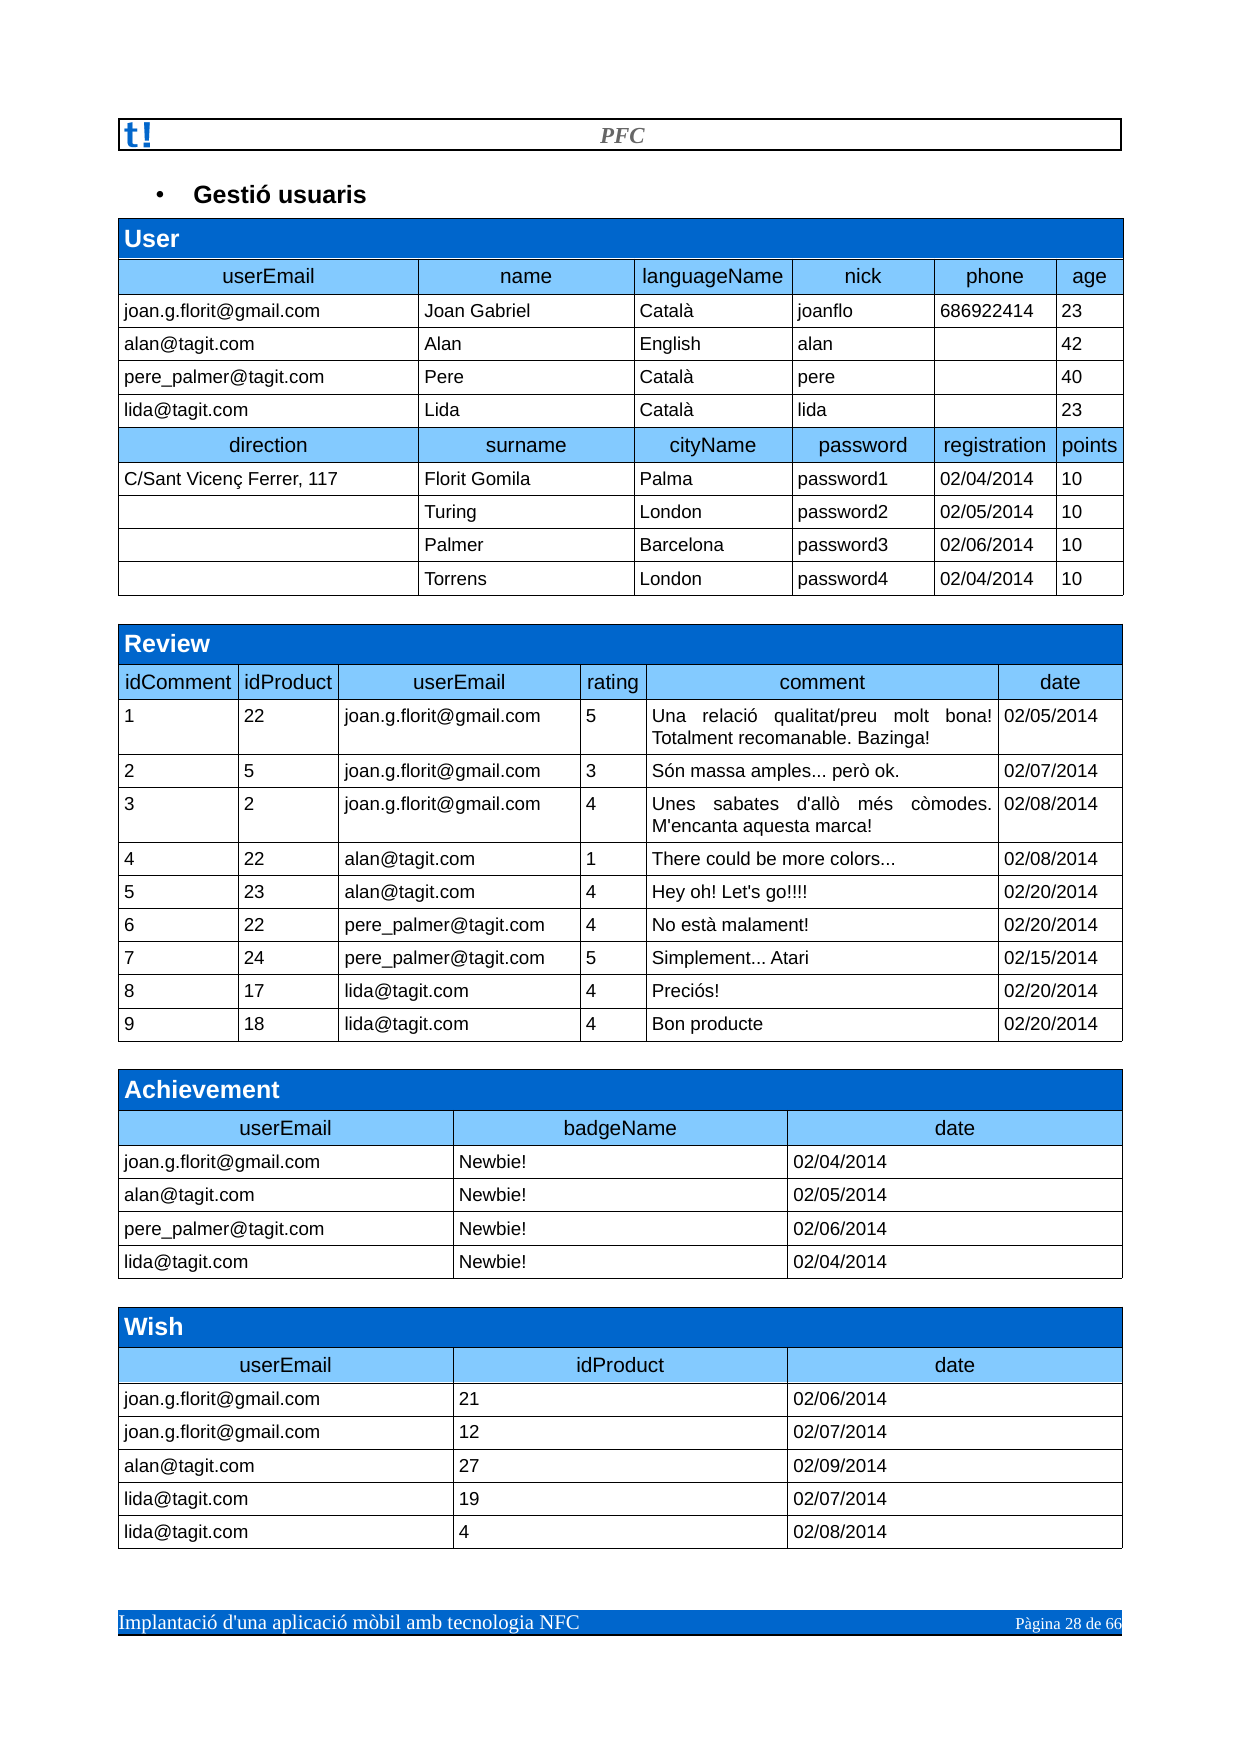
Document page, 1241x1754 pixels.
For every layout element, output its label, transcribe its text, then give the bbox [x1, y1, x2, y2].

table_cell 08/02/2014 [788, 1516, 1122, 1548]
table_cell nick [793, 260, 934, 294]
table_cell London [635, 496, 792, 528]
table_cell alan@tagit.com [339, 876, 580, 908]
table_cell C/Sant Vicenç Ferrer, 117 [119, 463, 418, 495]
table_cell Català [635, 295, 792, 327]
table_cell points [1057, 428, 1123, 462]
table_cell Pere [419, 361, 634, 393]
table_cell London [635, 562, 792, 594]
table_cell 5 [581, 700, 646, 754]
table_cell 07/02/2014 [999, 755, 1122, 787]
table_cell pere_palmer@tagit.com [339, 909, 580, 941]
table_cell Hey oh! Let's go!!!! [647, 876, 998, 908]
table_cell Unes sabates d'allò més còmodes. M'encanta aquesta marca! [647, 788, 998, 842]
table_cell 7 [119, 942, 238, 974]
table_cell 18 [239, 1009, 338, 1041]
table_cell [119, 496, 418, 528]
table_cell 15/02/2014 [999, 942, 1122, 974]
table_cell [119, 562, 418, 594]
list Gestió usuaris [156, 181, 1122, 209]
table_cell 4 [581, 975, 646, 1007]
table_cell lida@tagit.com [339, 975, 580, 1007]
table_cell userEmail [339, 665, 580, 699]
table_cell 3 [581, 755, 646, 787]
table_cell [935, 328, 1056, 360]
table_cell 10 [1057, 562, 1123, 594]
table_cell 04/02/2014 [788, 1246, 1122, 1278]
table_cell alan@tagit.com [339, 843, 580, 875]
table_cell 686922414 [935, 295, 1056, 327]
table_cell 22 [239, 909, 338, 941]
table_header Review [119, 625, 1122, 664]
table_cell 23 [1057, 295, 1123, 327]
table_cell pere [793, 361, 934, 393]
table_header User [119, 219, 1123, 258]
table_cell Alan [419, 328, 634, 360]
table_cell password4 [793, 562, 934, 594]
table_cell 5 [581, 942, 646, 974]
table_cell There could be more colors... [647, 843, 998, 875]
table_cell password3 [793, 529, 934, 561]
table_cell direction [119, 428, 418, 462]
table_cell 3 [119, 788, 238, 842]
table_cell 08/02/2014 [999, 843, 1122, 875]
table_cell Newbie! [454, 1146, 787, 1178]
table_cell date [788, 1348, 1122, 1382]
table_cell 05/02/2014 [999, 700, 1122, 754]
table_cell 2 [119, 755, 238, 787]
table_cell 4 [581, 1009, 646, 1041]
table_cell 19 [454, 1483, 787, 1515]
table_cell 9 [119, 1009, 238, 1041]
table_cell 20/02/2014 [999, 1009, 1122, 1041]
table_cell 4 [581, 788, 646, 842]
table_cell Preciós! [647, 975, 998, 1007]
table_cell lida@tagit.com [119, 1246, 453, 1278]
table_cell joan.g.florit@gmail.com [119, 295, 418, 327]
table_cell pere_palmer@tagit.com [339, 942, 580, 974]
table_cell Newbie! [454, 1246, 787, 1278]
table_cell 10 [1057, 529, 1123, 561]
table_cell 22 [239, 843, 338, 875]
table_cell pere_palmer@tagit.com [119, 361, 418, 393]
table_cell userEmail [119, 1348, 453, 1382]
table_cell age [1057, 260, 1123, 294]
table_cell 07/02/2014 [788, 1417, 1122, 1449]
table_cell userEmail [119, 1111, 453, 1145]
table_cell 42 [1057, 328, 1123, 360]
table_cell 04/02/2014 [788, 1146, 1122, 1178]
table_cell 27 [454, 1450, 787, 1482]
table_cell 10 [1057, 496, 1123, 528]
table_cell 06/02/2014 [935, 529, 1056, 561]
table_cell [935, 361, 1056, 393]
table_cell password2 [793, 496, 934, 528]
table_cell lida [793, 395, 934, 427]
table_cell 06/02/2014 [788, 1384, 1122, 1416]
table_cell 04/02/2014 [935, 562, 1056, 594]
table_cell Newbie! [454, 1212, 787, 1244]
table_cell 1 [581, 843, 646, 875]
table_cell joan.g.florit@gmail.com [339, 700, 580, 754]
table_cell Una relació qualitat/preu molt bona! Totalment recomanable. Bazinga! [647, 700, 998, 754]
table_cell idComment [119, 665, 238, 699]
table_cell Simplement... Atari [647, 942, 998, 974]
table_cell 6 [119, 909, 238, 941]
table_cell 05/02/2014 [935, 496, 1056, 528]
table_header Achievement [119, 1070, 1122, 1110]
table_cell lida@tagit.com [119, 1483, 453, 1515]
table_cell 17 [239, 975, 338, 1007]
table_cell joan.g.florit@gmail.com [119, 1146, 453, 1178]
table_cell Newbie! [454, 1179, 787, 1211]
table_cell Lida [419, 395, 634, 427]
table_cell Català [635, 395, 792, 427]
table_cell comment [647, 665, 998, 699]
table_cell 8 [119, 975, 238, 1007]
table_cell Torrens [419, 562, 634, 594]
table_cell 20/02/2014 [999, 876, 1122, 908]
table_cell lida@tagit.com [119, 395, 418, 427]
table_cell languageName [635, 260, 792, 294]
table_cell alan [793, 328, 934, 360]
table_cell 4 [581, 909, 646, 941]
table_cell 04/02/2014 [935, 463, 1056, 495]
table_cell joan.g.florit@gmail.com [339, 788, 580, 842]
table_cell date [999, 665, 1122, 699]
table_cell 40 [1057, 361, 1123, 393]
table_cell Palma [635, 463, 792, 495]
table_cell 20/02/2014 [999, 909, 1122, 941]
table_cell 21 [454, 1384, 787, 1416]
table_cell surname [419, 428, 634, 462]
table_cell password [793, 428, 934, 462]
table_cell Català [635, 361, 792, 393]
table_cell 4 [581, 876, 646, 908]
table_cell 20/02/2014 [999, 975, 1122, 1007]
table_cell Barcelona [635, 529, 792, 561]
table_cell joanflo [793, 295, 934, 327]
table_cell [119, 529, 418, 561]
table_cell 23 [239, 876, 338, 908]
table_cell Bon producte [647, 1009, 998, 1041]
table_cell userEmail [119, 260, 418, 294]
table_cell Palmer [419, 529, 634, 561]
table_cell joan.g.florit@gmail.com [119, 1417, 453, 1449]
table_cell Florit Gomila [419, 463, 634, 495]
table_cell joan.g.florit@gmail.com [119, 1384, 453, 1416]
table_cell name [419, 260, 634, 294]
table_cell 23 [1057, 395, 1123, 427]
table_cell pere_palmer@tagit.com [119, 1212, 453, 1244]
table_cell 06/02/2014 [788, 1212, 1122, 1244]
table_cell English [635, 328, 792, 360]
table_cell 24 [239, 942, 338, 974]
table_cell rating [581, 665, 646, 699]
table_cell Turing [419, 496, 634, 528]
table_cell [935, 395, 1056, 427]
table_cell 05/02/2014 [788, 1179, 1122, 1211]
table_cell badgeName [454, 1111, 787, 1145]
table_cell 07/02/2014 [788, 1483, 1122, 1515]
table_cell Joan Gabriel [419, 295, 634, 327]
table_cell 22 [239, 700, 338, 754]
table_cell lida@tagit.com [119, 1516, 453, 1548]
table_cell 4 [454, 1516, 787, 1548]
picture [123, 121, 151, 148]
table_cell 5 [119, 876, 238, 908]
table_cell No està malament! [647, 909, 998, 941]
table_cell password1 [793, 463, 934, 495]
table_cell alan@tagit.com [119, 328, 418, 360]
table_cell idProduct [239, 665, 338, 699]
table_cell 08/02/2014 [999, 788, 1122, 842]
table_cell idProduct [454, 1348, 787, 1382]
table_cell 4 [119, 843, 238, 875]
table_cell alan@tagit.com [119, 1179, 453, 1211]
table_cell date [788, 1111, 1122, 1145]
table_cell 2 [239, 788, 338, 842]
table_cell cityName [635, 428, 792, 462]
table_cell registration [935, 428, 1056, 462]
table_header Wish [119, 1308, 1122, 1347]
table_cell 1 [119, 700, 238, 754]
table_cell 5 [239, 755, 338, 787]
table_cell joan.g.florit@gmail.com [339, 755, 580, 787]
table_cell Són massa amples... però ok. [647, 755, 998, 787]
table_cell phone [935, 260, 1056, 294]
table_cell alan@tagit.com [119, 1450, 453, 1482]
table_cell 12 [454, 1417, 787, 1449]
table_cell 10 [1057, 463, 1123, 495]
table_cell 09/02/2014 [788, 1450, 1122, 1482]
table_cell lida@tagit.com [339, 1009, 580, 1041]
